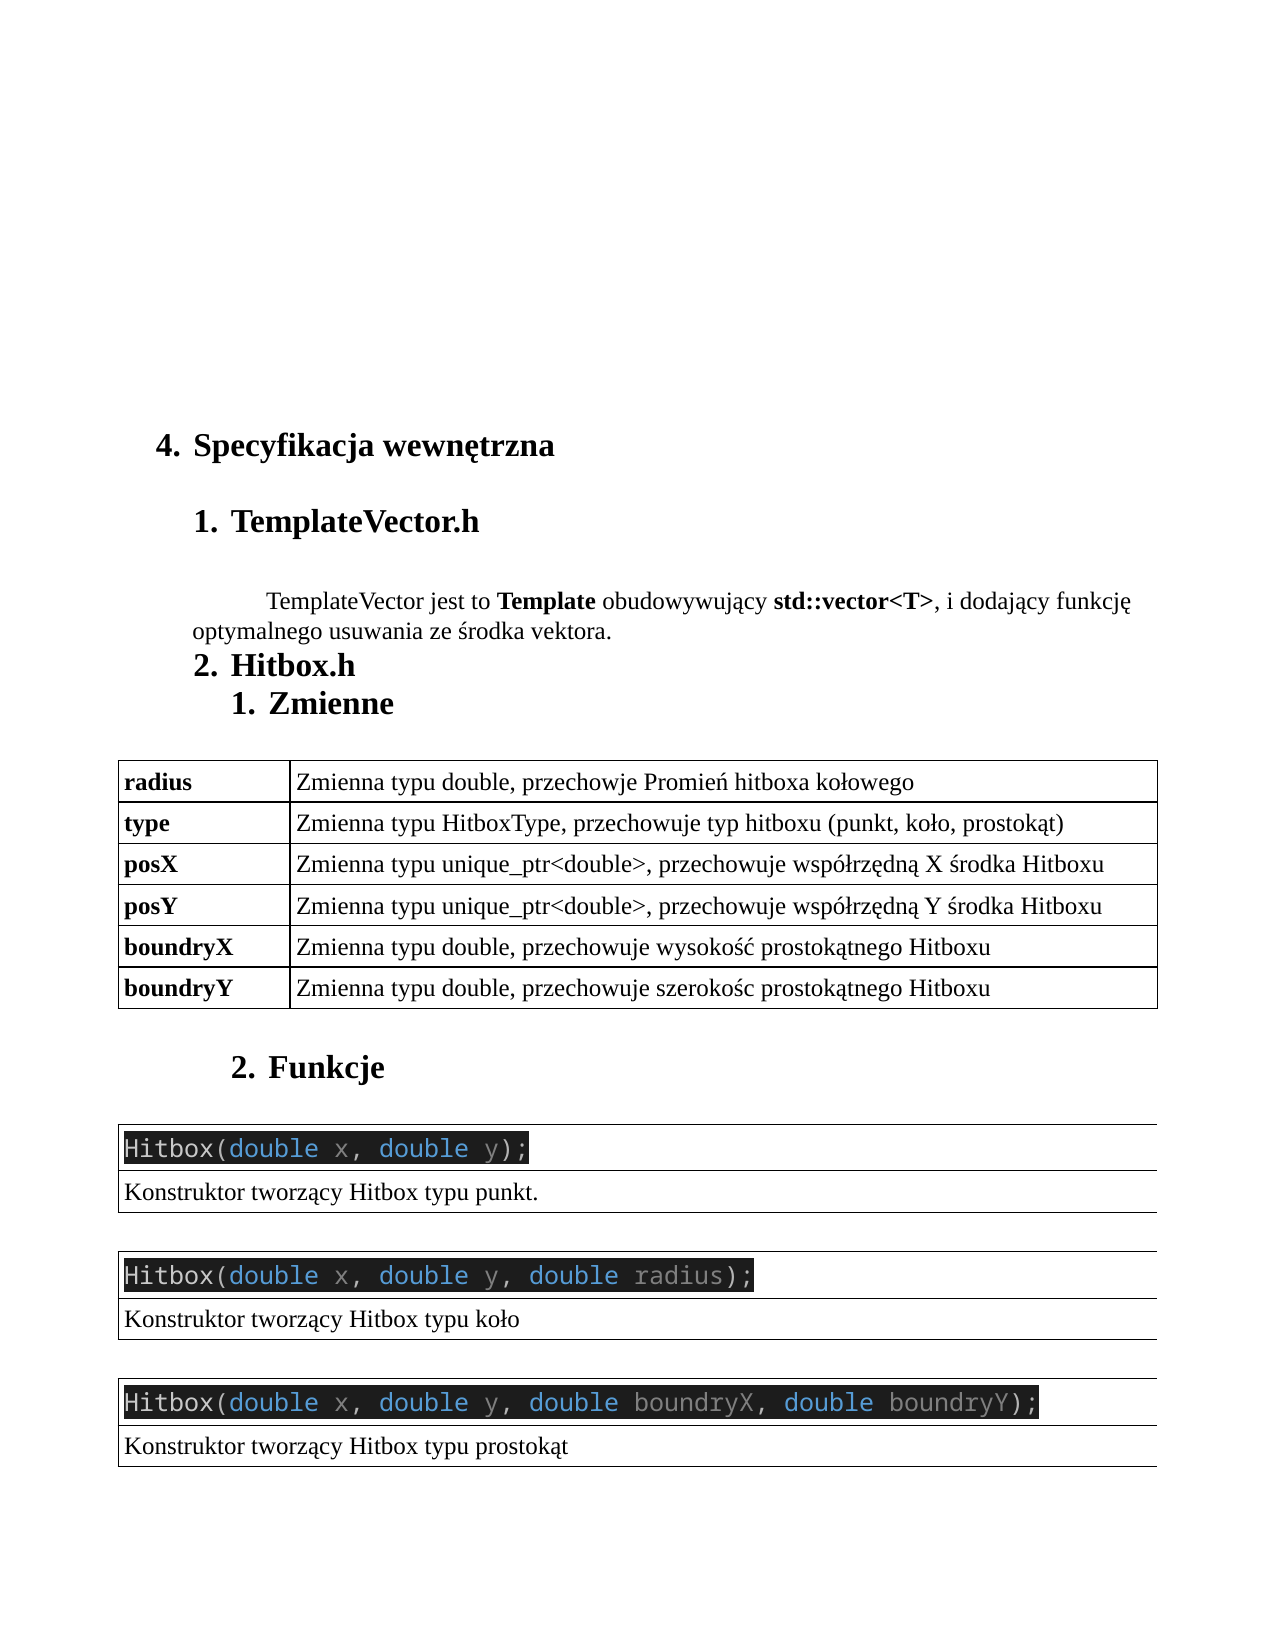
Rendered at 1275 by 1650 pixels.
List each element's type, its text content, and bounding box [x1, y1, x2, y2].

list Funkcje [231, 1047, 1157, 1085]
list Zmienne [231, 683, 1157, 722]
table_cell boundryX [119, 926, 289, 966]
table_header Hitbox(double x, double y, double boundryX, double boundryY); [119, 1379, 1157, 1425]
table_cell boundryY [119, 968, 289, 1008]
table_cell Zmienna typu unique_ptr<double>, przechowuje współrzędną Y środka Hitboxu [291, 885, 1157, 925]
table_cell posX [119, 844, 289, 884]
table_cell posY [119, 885, 289, 925]
list Specyfikacja wewnętrzna [156, 425, 1157, 463]
table_cell Zmienna typu HitboxType, przechowuje typ hitboxu (punkt, koło, prostokąt) [291, 803, 1157, 843]
table_cell Konstruktor tworzący Hitbox typu prostokąt [119, 1426, 1157, 1466]
table_cell Zmienna typu double, przechowuje szerokośc prostokątnego Hitboxu [291, 968, 1157, 1008]
table_cell type [119, 803, 289, 843]
table_header Hitbox(double x, double y); [119, 1125, 1157, 1170]
list TemplateVector.h [193, 501, 1157, 540]
table_header Hitbox(double x, double y, double radius); [119, 1252, 1157, 1297]
table_cell Konstruktor tworzący Hitbox typu koło [119, 1299, 1157, 1339]
table_header radius [119, 761, 289, 801]
table_header Zmienna typu double, przechowje Promień hitboxa kołowego [291, 761, 1157, 801]
list Hitbox.h [193, 645, 1157, 683]
table_cell Zmienna typu unique_ptr<double>, przechowuje współrzędną X środka Hitboxu [291, 844, 1157, 884]
table_cell Zmienna typu double, przechowuje wysokość prostokątnego Hitboxu [291, 926, 1157, 966]
table_cell Konstruktor tworzący Hitbox typu punkt. [119, 1171, 1157, 1212]
text TemplateVector jest to Template obudowywujący std::vector<T>, i dodający funkcję optymalnego usuwania ze środka vektora. [118, 578, 1157, 645]
